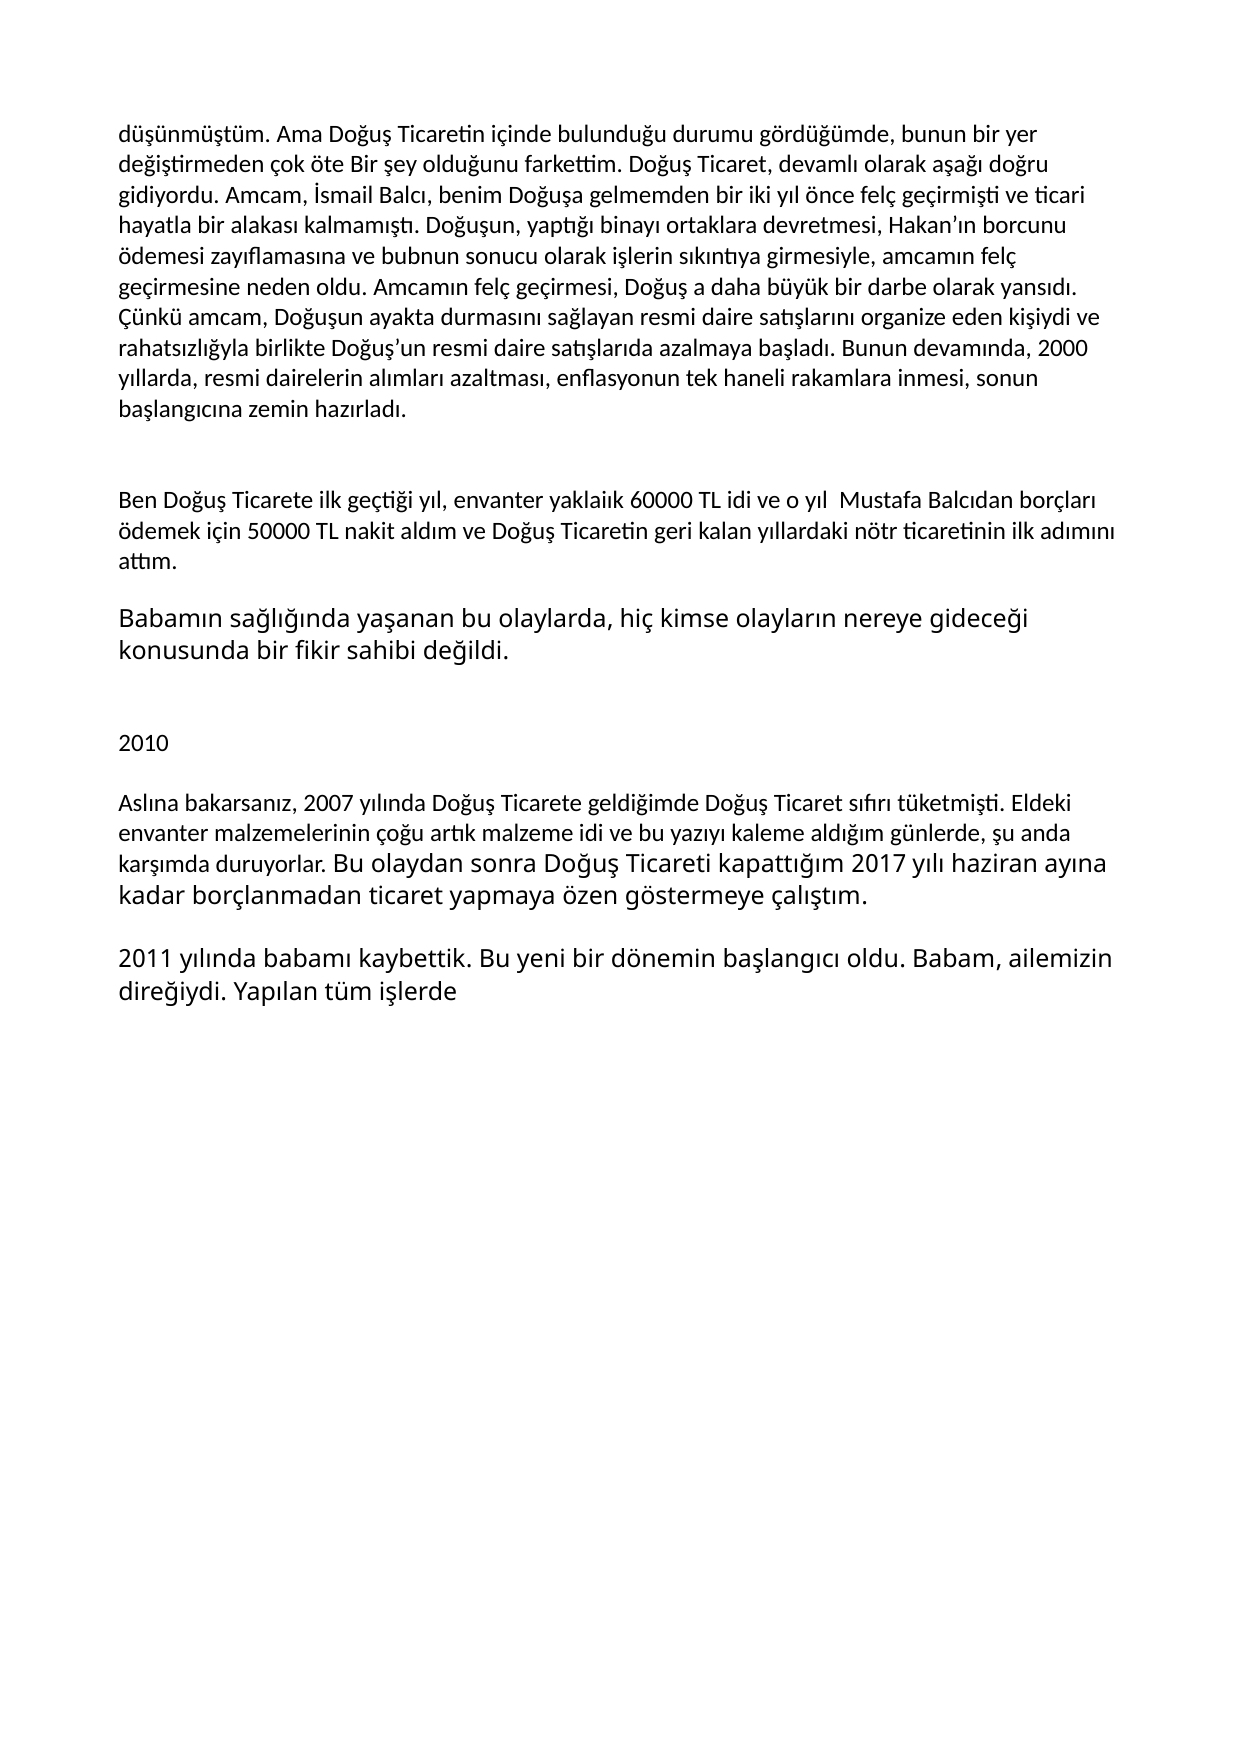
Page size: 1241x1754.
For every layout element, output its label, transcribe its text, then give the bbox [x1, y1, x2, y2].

text 2010 [118, 727, 1122, 758]
text Aslına bakarsanız, 2007 yılında Doğuş Ticarete geldiğimde Doğuş Ticaret sıfırı tüketmişti. Eldeki envanter malzemelerinin çoğu artık malzeme idi ve bu yazıyı kaleme aldığım günlerde, şu anda karşımda duruyorlar. Bu olaydan sonra Doğuş Ticareti kapattığım 2017 yılı haziran ayına kadar borçlanmadan ticaret yapmaya özen göstermeye çalıştım. [118, 787, 1122, 915]
text 2011 yılında babamı kaybettik. Bu yeni bir dönemin başlangıcı oldu. Babam, ailemizin direğiydi. Yapılan tüm işlerde [118, 945, 1122, 1011]
text düşünmüştüm. Ama Doğuş Ticaretin içinde bulunduğu durumu gördüğümde, bunun bir yer değiştirmeden çok öte Bir şey olduğunu farkettim. Doğuş Ticaret, devamlı olarak aşağı doğru gidiyordu. Amcam, İsmail Balcı, benim Doğuşa gelmemden bir iki yıl önce felç geçirmişti ve ticari hayatla bir alakası kalmamıştı. Doğuşun, yaptığı binayı ortaklara devretmesi, Hakan’ın borcunu ödemesi zayıflamasına ve bubnun sonucu olarak işlerin sıkıntıya girmesiyle, amcamın felç geçirmesine neden oldu. Amcamın felç geçirmesi, Doğuş a daha büyük bir darbe olarak yansıdı. Çünkü amcam, Doğuşun ayakta durmasını sağlayan resmi daire satışlarını organize eden kişiydi ve rahatsızlığyla birlikte Doğuş’un resmi daire satışlarıda azalmaya başladı. Bunun devamında, 2000 yıllarda, resmi dairelerin alımları azaltması, enflasyonun tek haneli rakamlara inmesi, sonun başlangıcına zemin hazırladı. [118, 118, 1122, 423]
text Ben Doğuş Ticarete ilk geçtiği yıl, envanter yaklaiık 60000 TL idi ve o yıl Mustafa Balcıdan borçları ödemek için 50000 TL nakit aldım ve Doğuş Ticaretin geri kalan yıllardaki nötr ticaretinin ilk adımını attım. [118, 484, 1122, 576]
text Babamın sağlığında yaşanan bu olaylarda, hiç kimse olayların nereye gideceği konusunda bir fikir sahibi değildi. [118, 605, 1122, 670]
